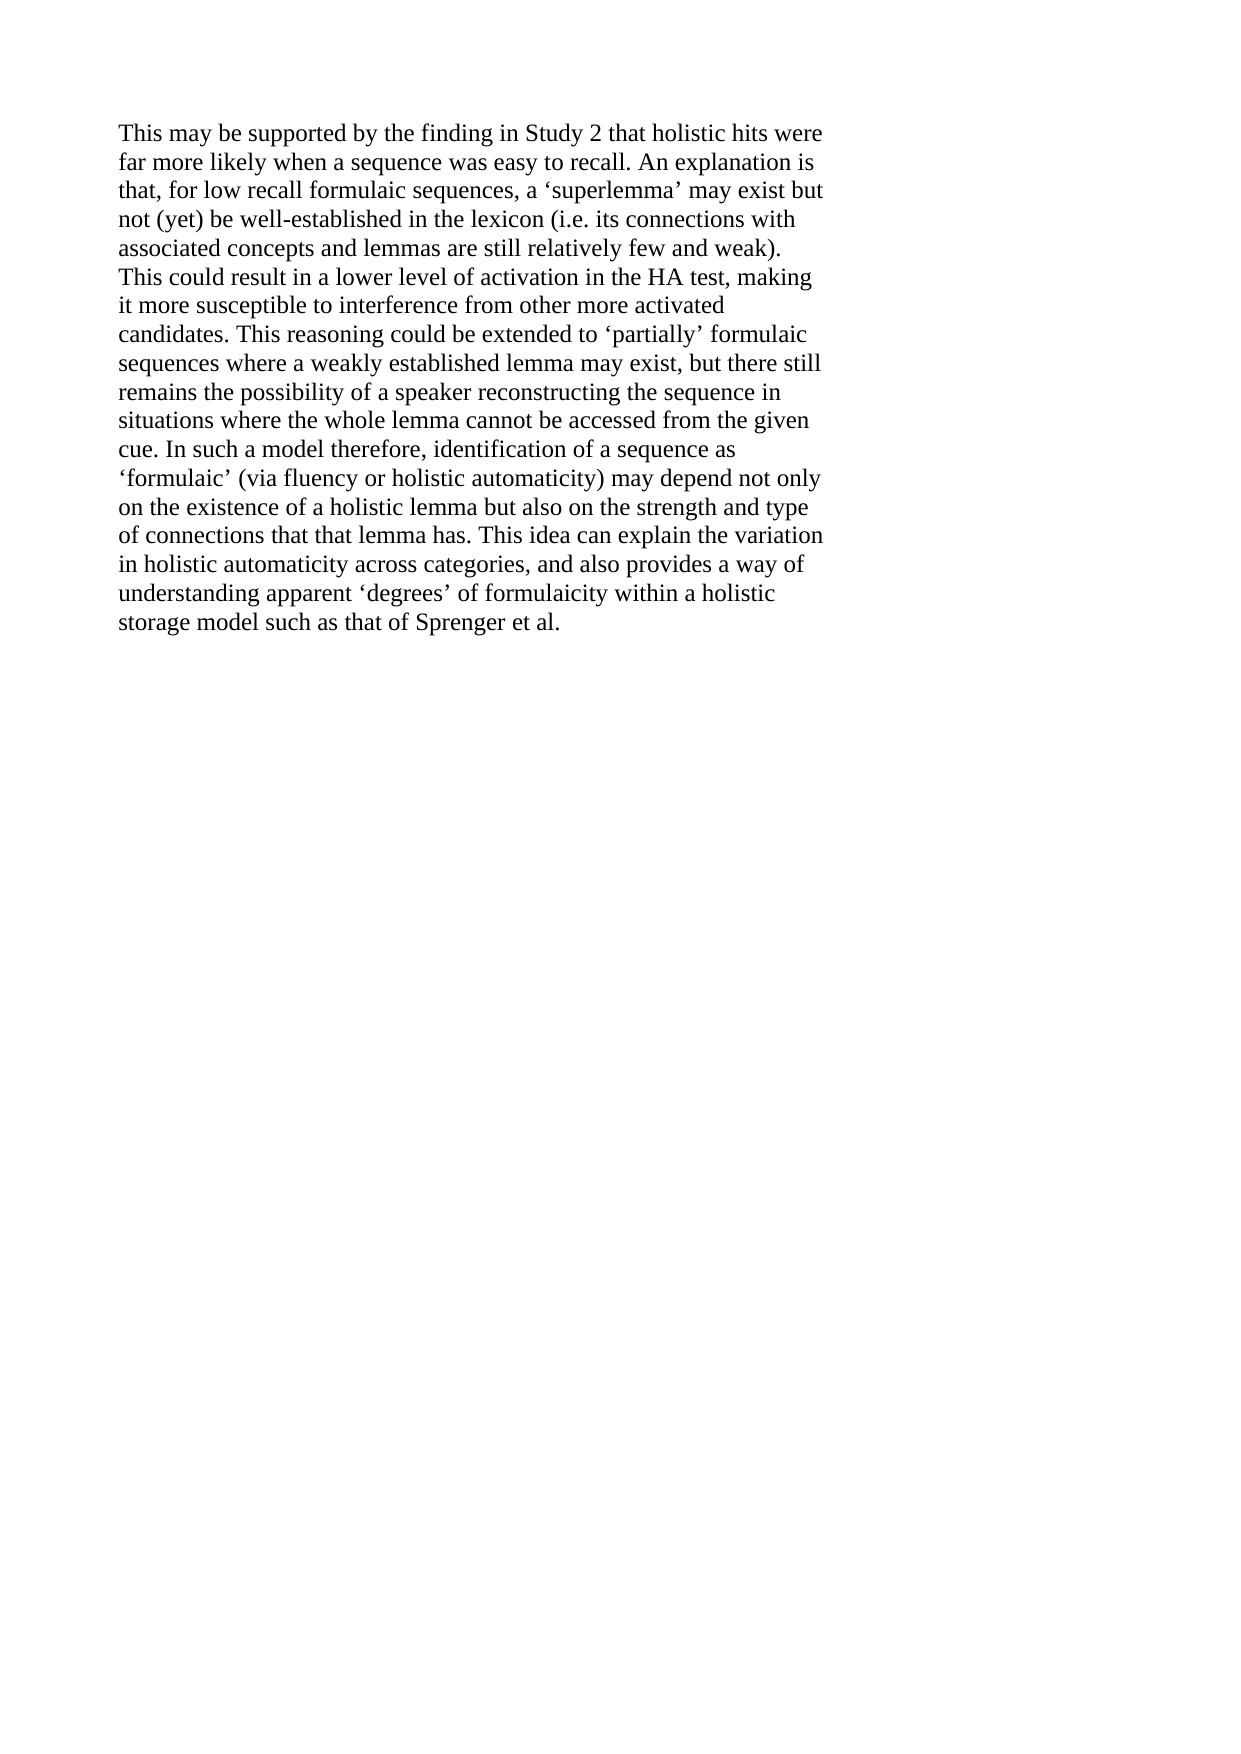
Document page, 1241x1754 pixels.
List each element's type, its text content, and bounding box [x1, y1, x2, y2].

text This may be supported by the finding in Study 2 that holistic hits were far more likely when a sequence was easy to recall. An explanation is that, for low recall formulaic sequences, a ‘superlemma’ may exist but not (yet) be well-established in the lexicon (i.e. its connections with associated concepts and lemmas are still relatively few and weak). This could result in a lower level of activation in the HA test, making it more susceptible to interference from other more activated candidates. This reasoning could be extended to ‘partially’ formulaic sequences where a weakly established lemma may exist, but there still remains the possibility of a speaker reconstructing the sequence in situations where the whole lemma cannot be accessed from the given cue. In such a model therefore, identification of a sequence as ‘formulaic’ (via fluency or holistic automaticity) may depend not only on the existence of a holistic lemma but also on the strength and type of connections that that lemma has. This idea can explain the variation in holistic automaticity across categories, and also provides a way of understanding apparent ‘degrees’ of formulaicity within a holistic storage model such as that of Sprenger et al. [118, 118, 827, 636]
